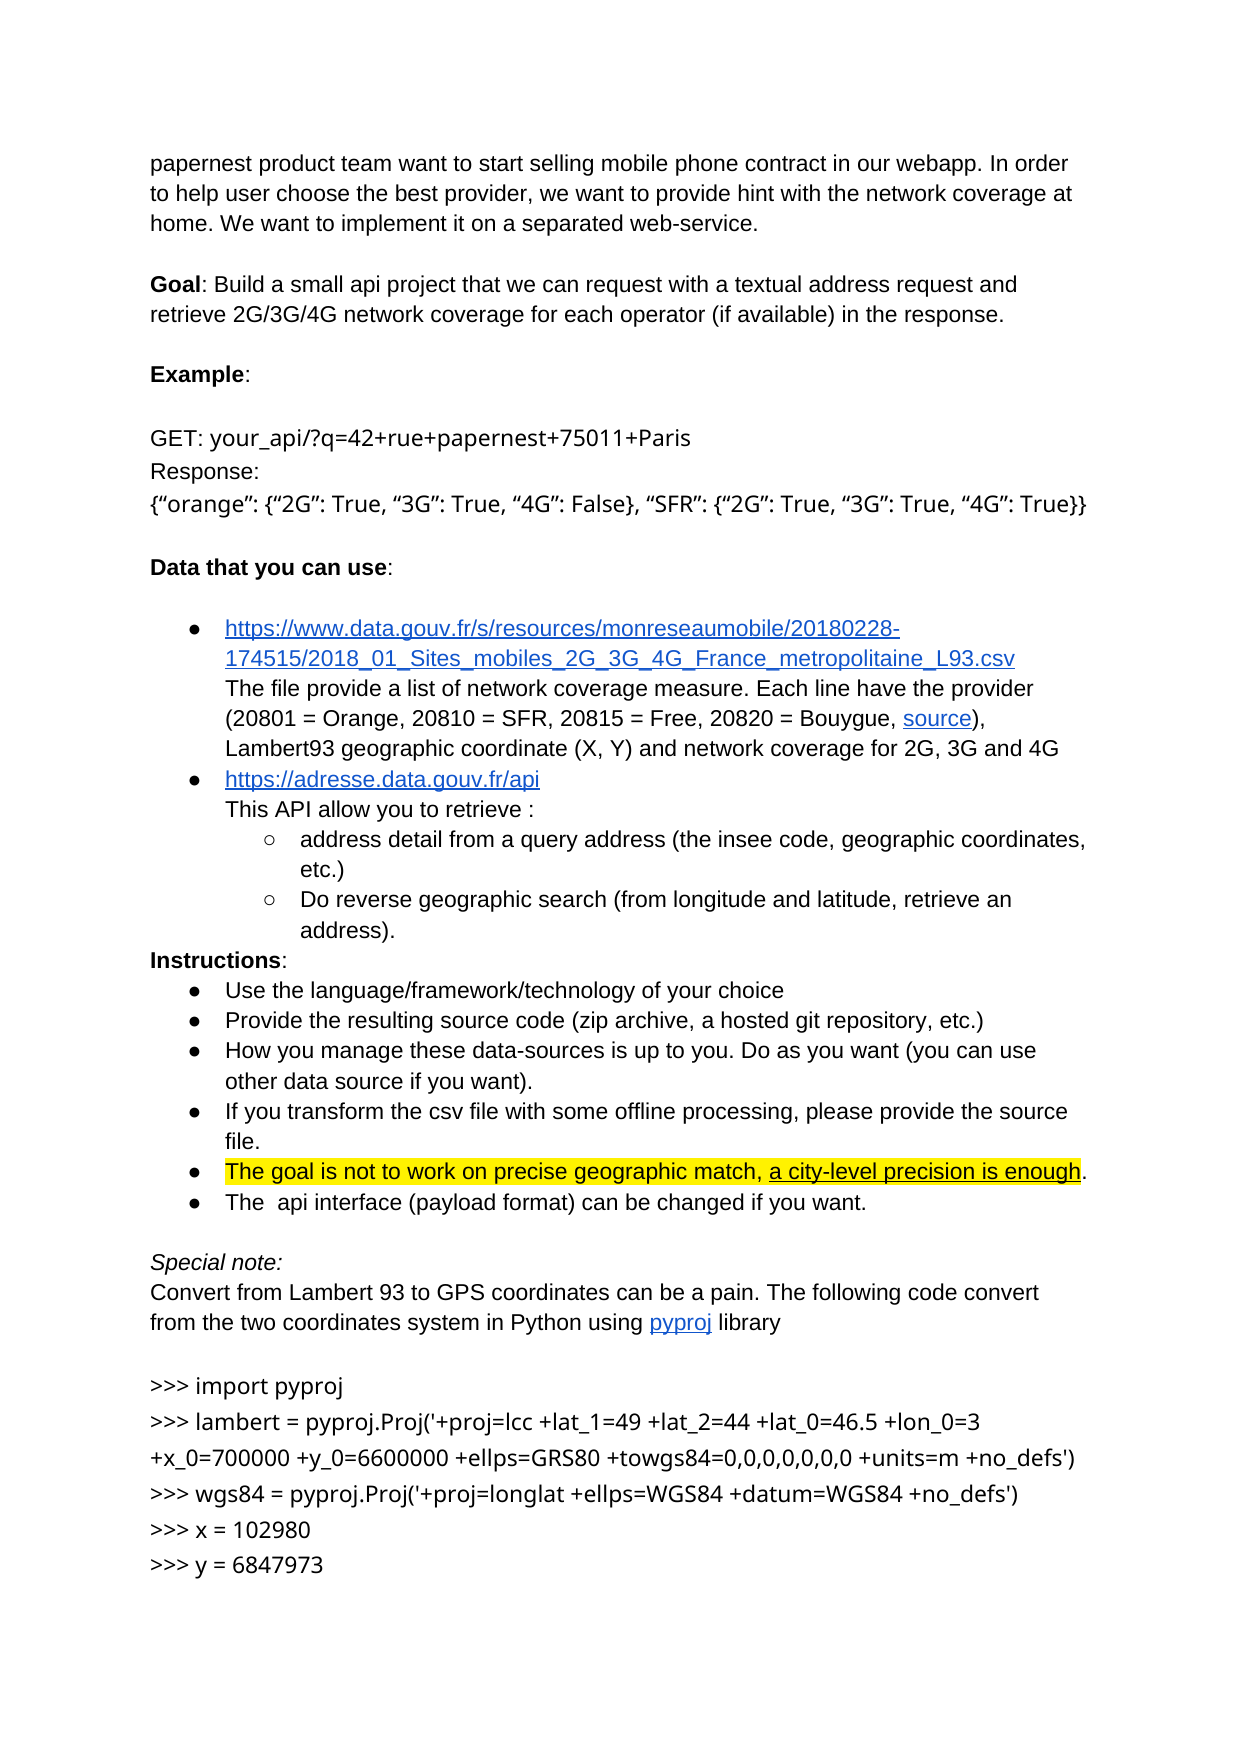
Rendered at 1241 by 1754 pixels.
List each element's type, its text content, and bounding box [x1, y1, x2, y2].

text >>> wgs84 = pyproj.Proj('+proj=longlat +ellps=WGS84 +datum=WGS84 +no_defs') [150, 1478, 1090, 1509]
list Use the language/framework/technology of your choice [187, 977, 1090, 1003]
list How you manage these data-sources is up to you. Do as you want (you can use other data source if you want). [187, 1037, 1090, 1094]
text Instructions: [150, 947, 1090, 973]
list Do reverse geographic search (from longitude and latitude, retrieve an address). [262, 886, 1090, 943]
list Provide the resulting source code (zip archive, a hosted git repository, etc.) [187, 1007, 1090, 1034]
text Response: [150, 458, 1090, 484]
text GET: your_api/?q=42+rue+papernest+75011+Paris [150, 422, 1090, 453]
text Goal: Build a small api project that we can request with a textual address request and retrieve 2G/3G/4G network coverage for each operator (if available) in the response. [150, 271, 1090, 327]
text >>> x = 102980 [150, 1513, 1090, 1545]
list https://www.data.gouv.fr/s/resources/monreseaumobile/20180228-174515/2018_01_Sites_mobiles_2G_3G_4G_France_metropolitaine_L93.csv The file provide a list of network coverage measure. Each line have the provider (20801 = Orange, 20810 = SFR, 20815 = Free, 20820 = Bouygue, source), Lambert93 geographic coordinate (X, Y) and network coverage for 2G, 3G and 4G [187, 614, 1090, 762]
list If you transform the csv file with some offline processing, please provide the source file. [187, 1098, 1090, 1154]
text Convert from Lambert 93 to GPS coordinates can be a pain. The following code convert from the two coordinates system in Python using pyproj library [150, 1279, 1090, 1336]
text Example: [150, 361, 1090, 388]
text >>> y = 6847973 [150, 1549, 1090, 1581]
text >>> import pyproj [150, 1370, 1090, 1401]
text {“orange”: {“2G”: True, “3G”: True, “4G”: False}, “SFR”: {“2G”: True, “3G”: True, “4G”: True}} [150, 488, 1090, 519]
text Special note: [150, 1249, 1090, 1275]
text papernest product team want to start selling mobile phone contract in our webapp. In order to help user choose the best provider, we want to provide hint with the network coverage at home. We want to implement it on a separated web-service. [150, 150, 1090, 237]
list The api interface (payload format) can be changed if you want. [187, 1188, 1090, 1215]
list The goal is not to work on precise geographic match, a city-level precision is enough. [187, 1158, 1090, 1185]
list address detail from a query address (the insee code, geographic coordinates, etc.) [262, 826, 1090, 883]
text Data that you can use: [150, 554, 1090, 581]
text >>> lambert = pyproj.Proj('+proj=lcc +lat_1=49 +lat_2=44 +lat_0=46.5 +lon_0=3 +x_0=700000 +y_0=6600000 +ellps=GRS80 +towgs84=0,0,0,0,0,0,0 +units=m +no_defs') [150, 1406, 1090, 1473]
list https://adresse.data.gouv.fr/api This API allow you to retrieve : [187, 766, 1090, 822]
